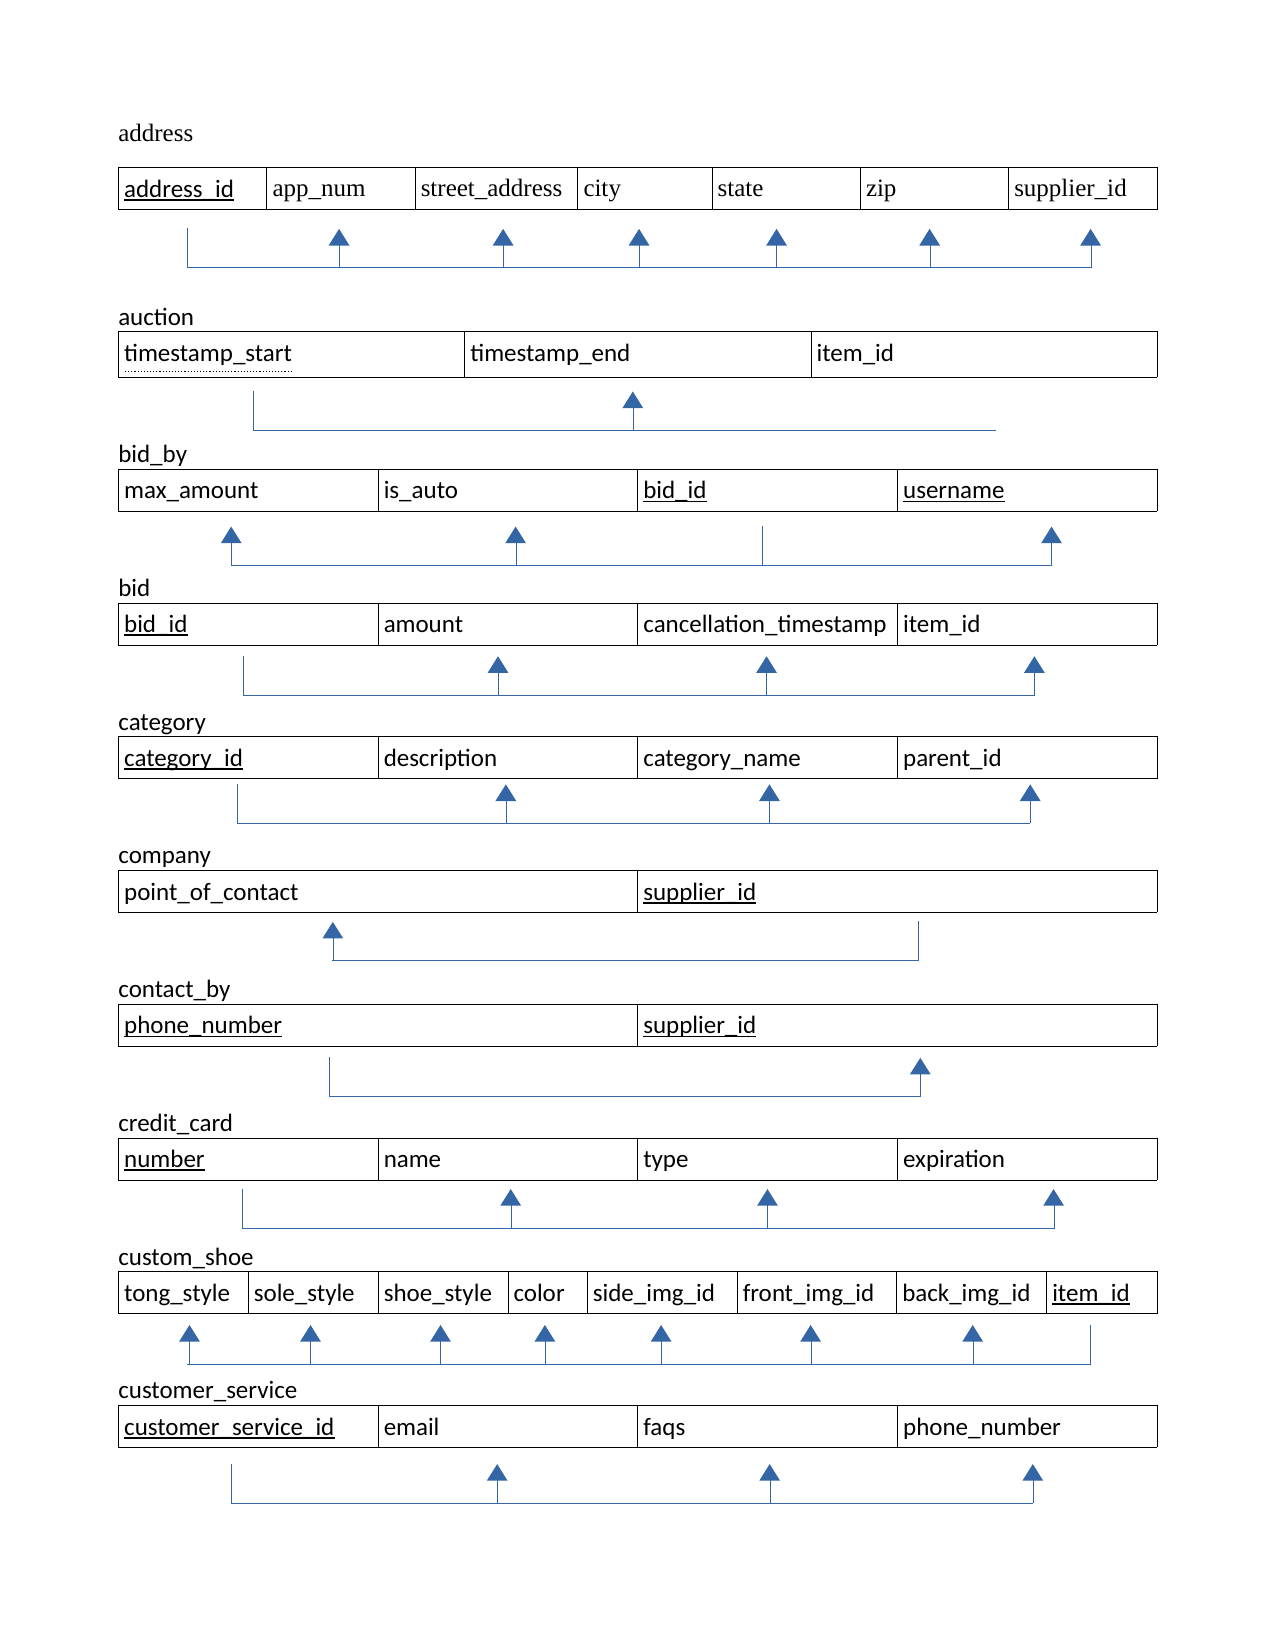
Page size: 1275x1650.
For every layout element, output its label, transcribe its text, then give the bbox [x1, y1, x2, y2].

table_header cancellation_timestamp [638, 604, 897, 644]
table_header phone_number [119, 1005, 637, 1046]
table_header timestamp_start [119, 332, 464, 377]
table_header is_auto [379, 470, 637, 511]
table_header point_of_contact [119, 871, 637, 912]
table_header address_id [119, 168, 266, 209]
table_header item_id [812, 332, 1157, 377]
table_header type [638, 1139, 897, 1179]
table_header side_img_id [588, 1272, 737, 1313]
table_header parent_id [898, 737, 1157, 778]
table_header supplier_id [638, 871, 1157, 912]
table_header supplier_id [638, 1005, 1157, 1046]
table_header phone_number [898, 1406, 1157, 1447]
table_header faqs [638, 1406, 897, 1447]
table_header bid_id [119, 604, 378, 644]
table_header back_img_id [897, 1272, 1046, 1313]
table_header email [379, 1406, 637, 1447]
text contact_by [118, 973, 1157, 1004]
table_header street_address [416, 168, 577, 209]
table_header username [898, 470, 1157, 511]
text credit_card [118, 1107, 1157, 1137]
table_header front_img_id [738, 1272, 896, 1313]
table_header max_amount [119, 470, 378, 511]
table_header bid_id [638, 470, 897, 511]
table_header city [578, 168, 712, 209]
text bid_by [118, 438, 1157, 469]
table_header description [379, 737, 637, 778]
table_header shoe_style [379, 1272, 508, 1313]
table_header app_num [267, 168, 415, 209]
table_header number [119, 1139, 378, 1179]
text customer_service [118, 1374, 1157, 1405]
text category [118, 706, 1157, 736]
table_header zip [861, 168, 1008, 209]
table_header item_id [1047, 1272, 1157, 1313]
table_header supplier_id [1009, 168, 1157, 209]
table_header expiration [898, 1139, 1157, 1179]
table_header timestamp_end [465, 332, 811, 377]
text company [118, 839, 1157, 870]
text custom_shoe [118, 1241, 1157, 1271]
table_header tong_style [119, 1272, 248, 1313]
table_header customer_service_id [119, 1406, 378, 1447]
table_header state [713, 168, 860, 209]
table_header sole_style [249, 1272, 378, 1313]
table_header name [379, 1139, 637, 1179]
text address [118, 118, 1157, 147]
table_header color [509, 1272, 587, 1313]
text auction [118, 301, 1157, 331]
table_header category_id [119, 737, 378, 778]
table_header item_id [898, 604, 1157, 644]
table_header amount [379, 604, 637, 644]
table_header category_name [638, 737, 897, 778]
text bid [118, 572, 1157, 602]
